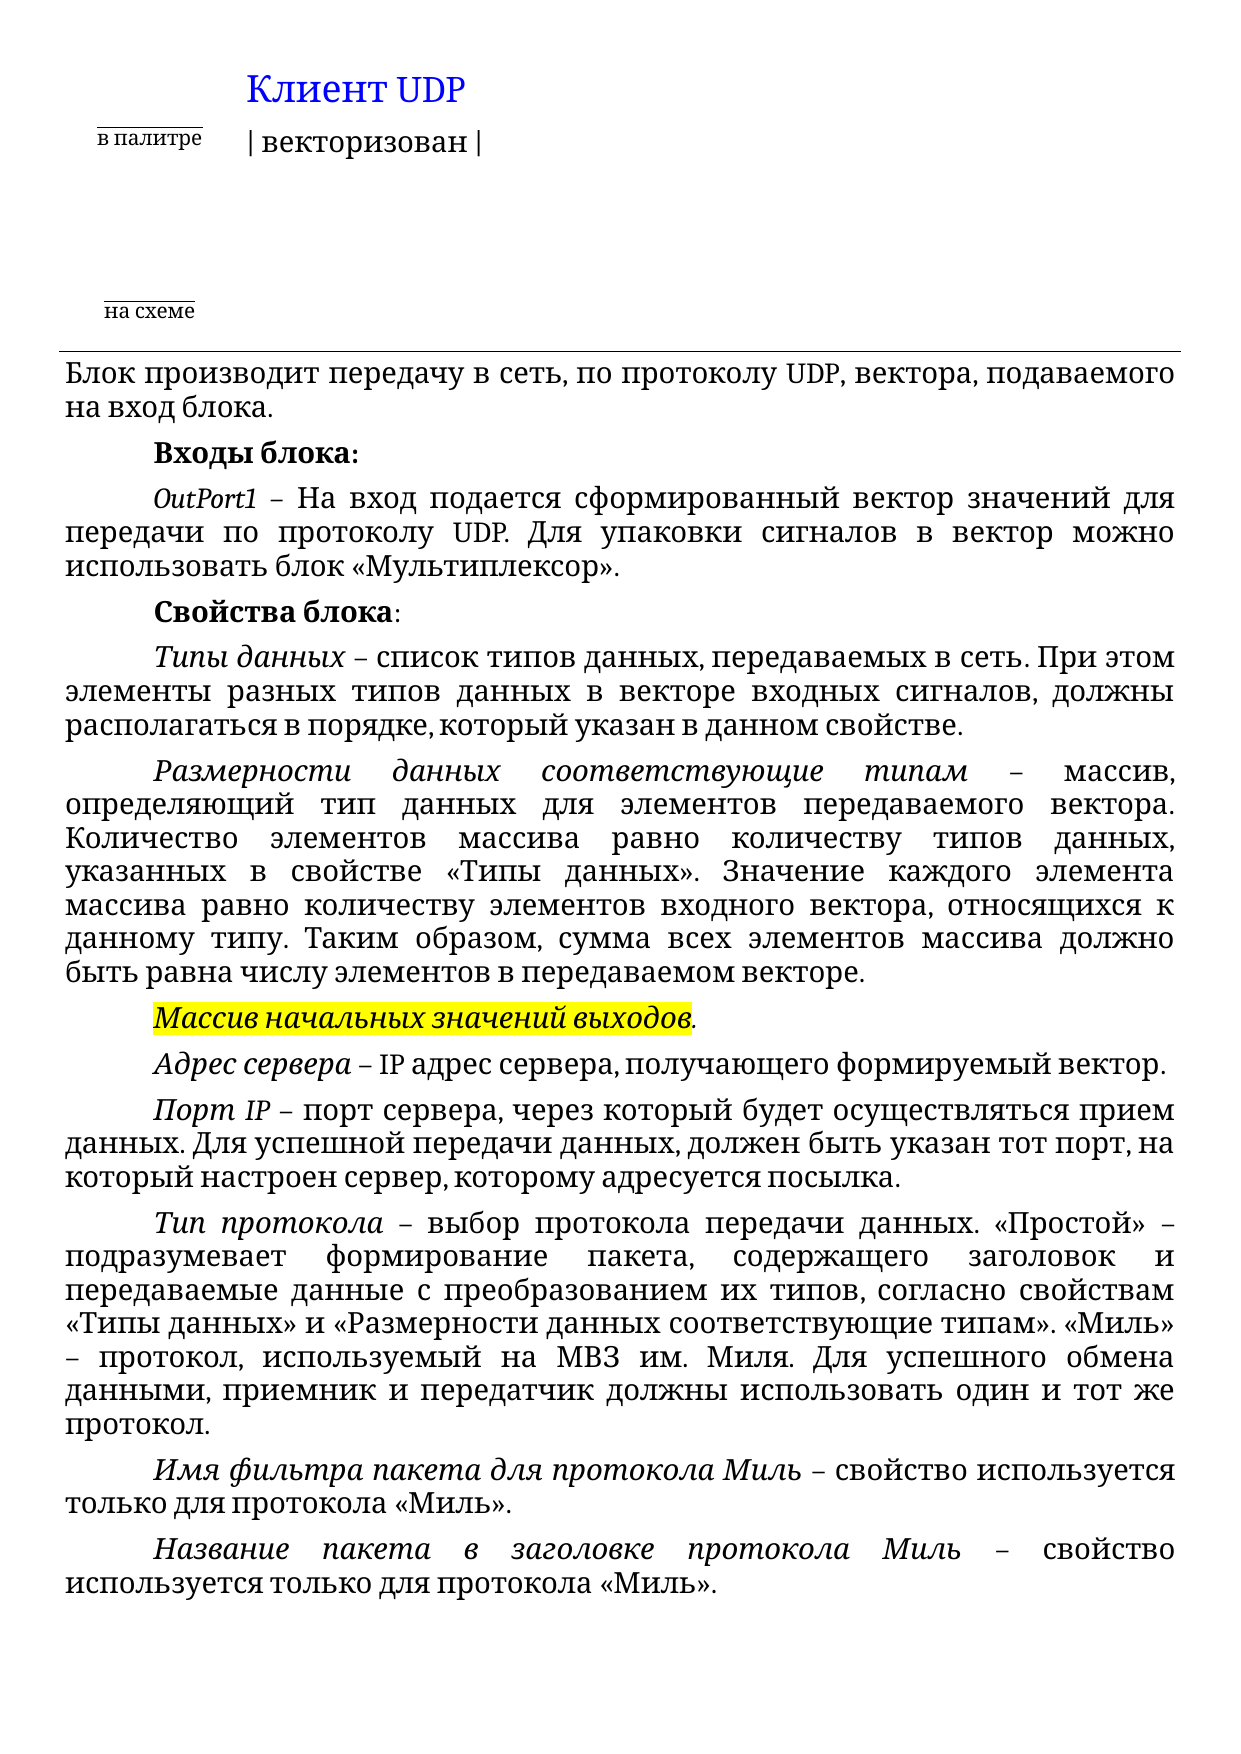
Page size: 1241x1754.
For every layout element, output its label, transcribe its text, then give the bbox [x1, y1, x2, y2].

table_cell в палитре [59, 121, 240, 178]
table_cell [59, 178, 240, 294]
table_header Клиент UDP [240, 59, 1181, 121]
table_header [59, 59, 240, 121]
table_cell [240, 294, 1181, 351]
table_cell на схеме [59, 294, 240, 351]
table_cell Блок производит передачу в сеть, по протоколу UDP, вектора, подаваемого на вход блока. Входы блока: OutPort1 – На вход подается сформированный вектор значений для передачи по протоколу UDP. Для упаковки сигналов в вектор можно использовать блок «Мультиплексор». Свойства блока: Типы данных – список типов данных, передаваемых в сеть. При этом элементы разных типов данных в векторе входных сигналов, должны располагаться в порядке, который указан в данном свойстве. Размерности данных соответствующие типам – массив, определяющий тип данных для элементов передаваемого вектора. Количество элементов массива равно количеству типов данных, указанных в свойстве «Типы данных». Значение каждого элемента массива равно количеству элементов входного вектора, относящихся к данному типу. Таким образом, сумма всех элементов массива должно быть равна числу элементов в передаваемом векторе. Массив начальных значений выходов. Адрес сервера – IP адрес сервера, получающего формируемый вектор. Порт IP – порт сервера, через который будет осуществляться прием данных. Для успешной передачи данных, должен быть указан тот порт, на который настроен сервер, которому адресуется посылка. Тип протокола – выбор протокола передачи данных. «Простой» – подразумевает формирование пакета, содержащего заголовок и передаваемые данные с преобразованием их типов, согласно свойствам «Типы данных» и «Размерности данных соответствующие типам». «Миль» – протокол, используемый на МВЗ им. Миля. Для успешного обмена данными, приемник и передатчик должны использовать один и тот же протокол. Имя фильтра пакета для протокола Миль – свойство используется только для протокола «Миль». Название пакета в заголовке протокола Миль – свойство используется только для протокола «Миль». [59, 352, 1181, 1664]
table_cell [240, 178, 1181, 294]
table_cell | векторизован | [240, 121, 1181, 178]
